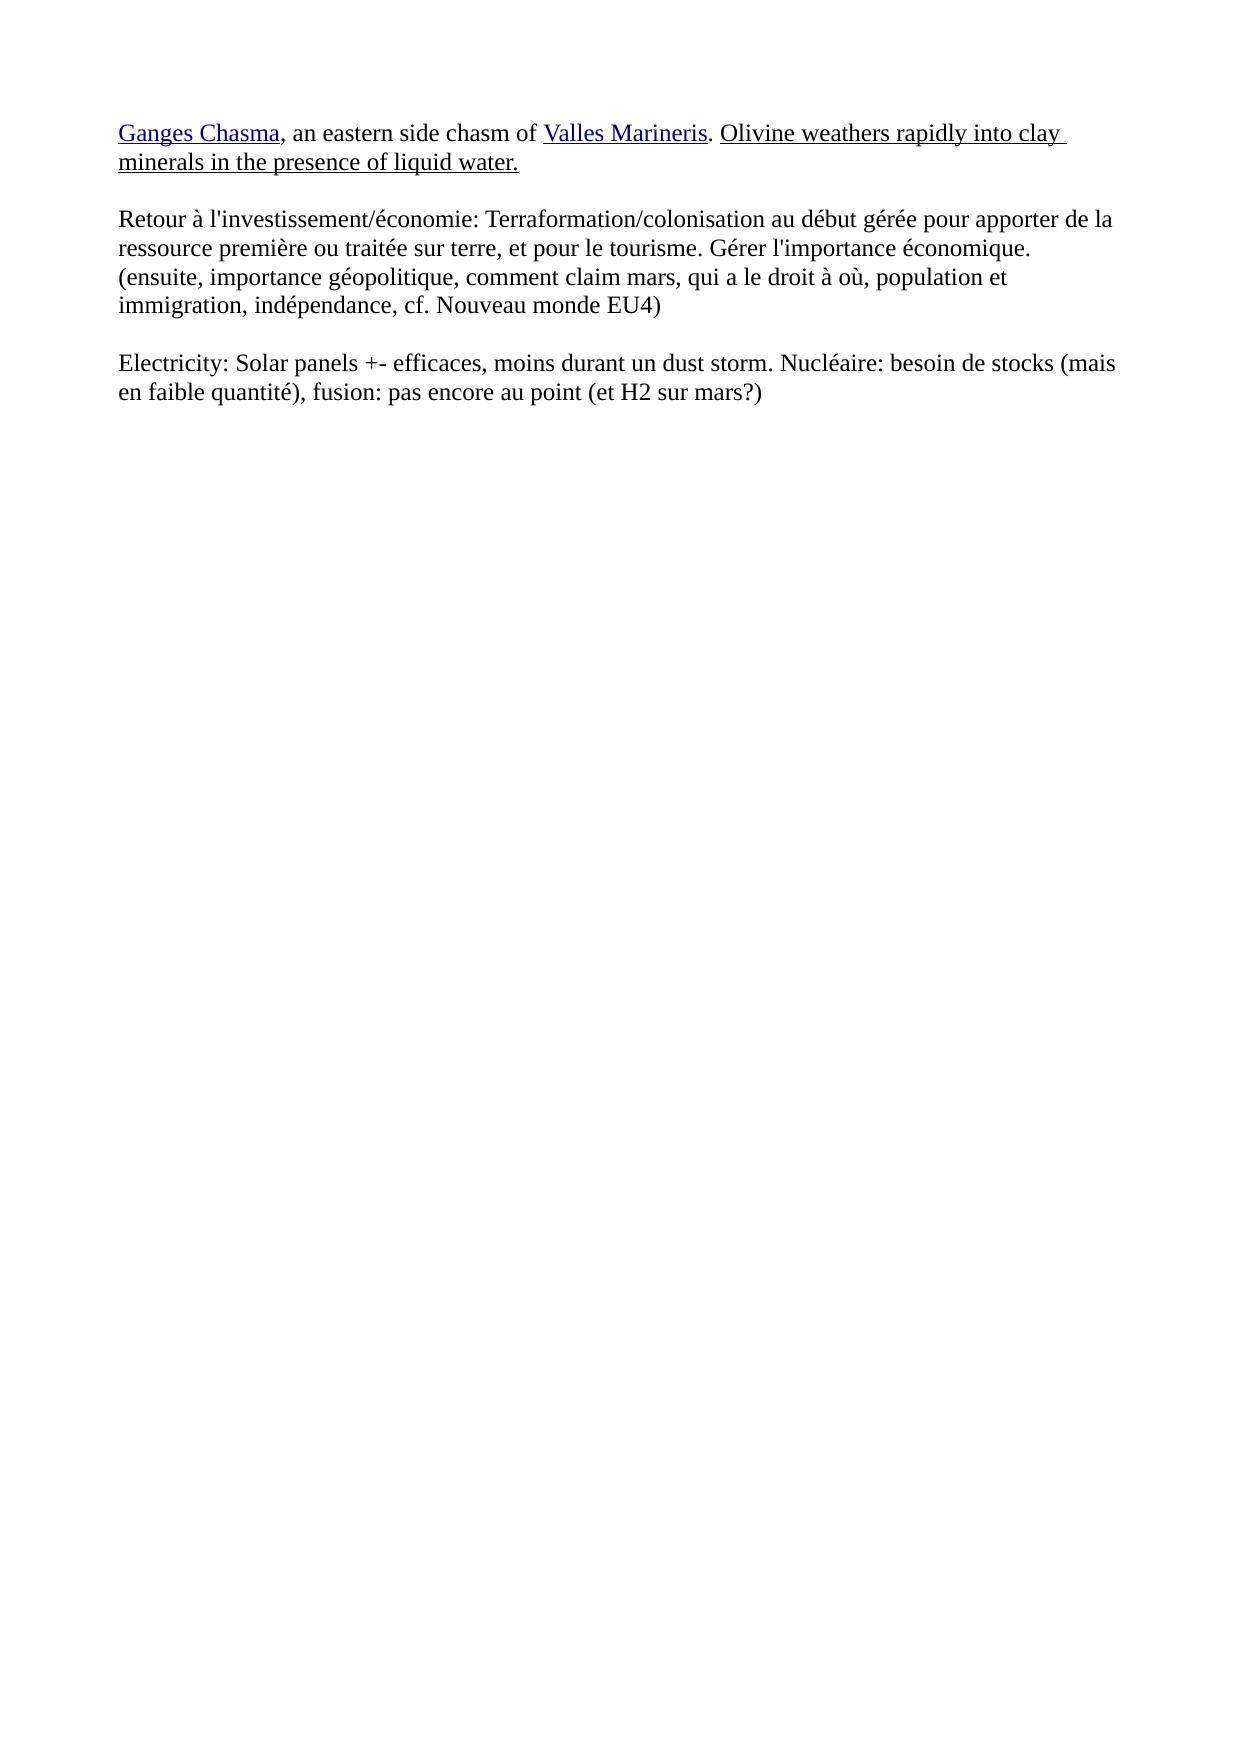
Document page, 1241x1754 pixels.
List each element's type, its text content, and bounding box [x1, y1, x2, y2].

text Ganges Chasma, an eastern side chasm of Valles Marineris. Olivine weathers rapidly into clay minerals in the presence of liquid water. [118, 118, 1122, 176]
text (ensuite, importance géopolitique, comment claim mars, qui a le droit à où, population et immigration, indépendance, cf. Nouveau monde EU4) [118, 262, 1122, 319]
text Retour à l'investissement/économie: Terraformation/colonisation au début gérée pour apporter de la ressource première ou traitée sur terre, et pour le tourisme. Gérer l'importance économique. [118, 204, 1122, 262]
text Electricity: Solar panels +- efficaces, moins durant un dust storm. Nucléaire: besoin de stocks (mais en faible quantité), fusion: pas encore au point (et H2 sur mars?) [118, 348, 1122, 406]
